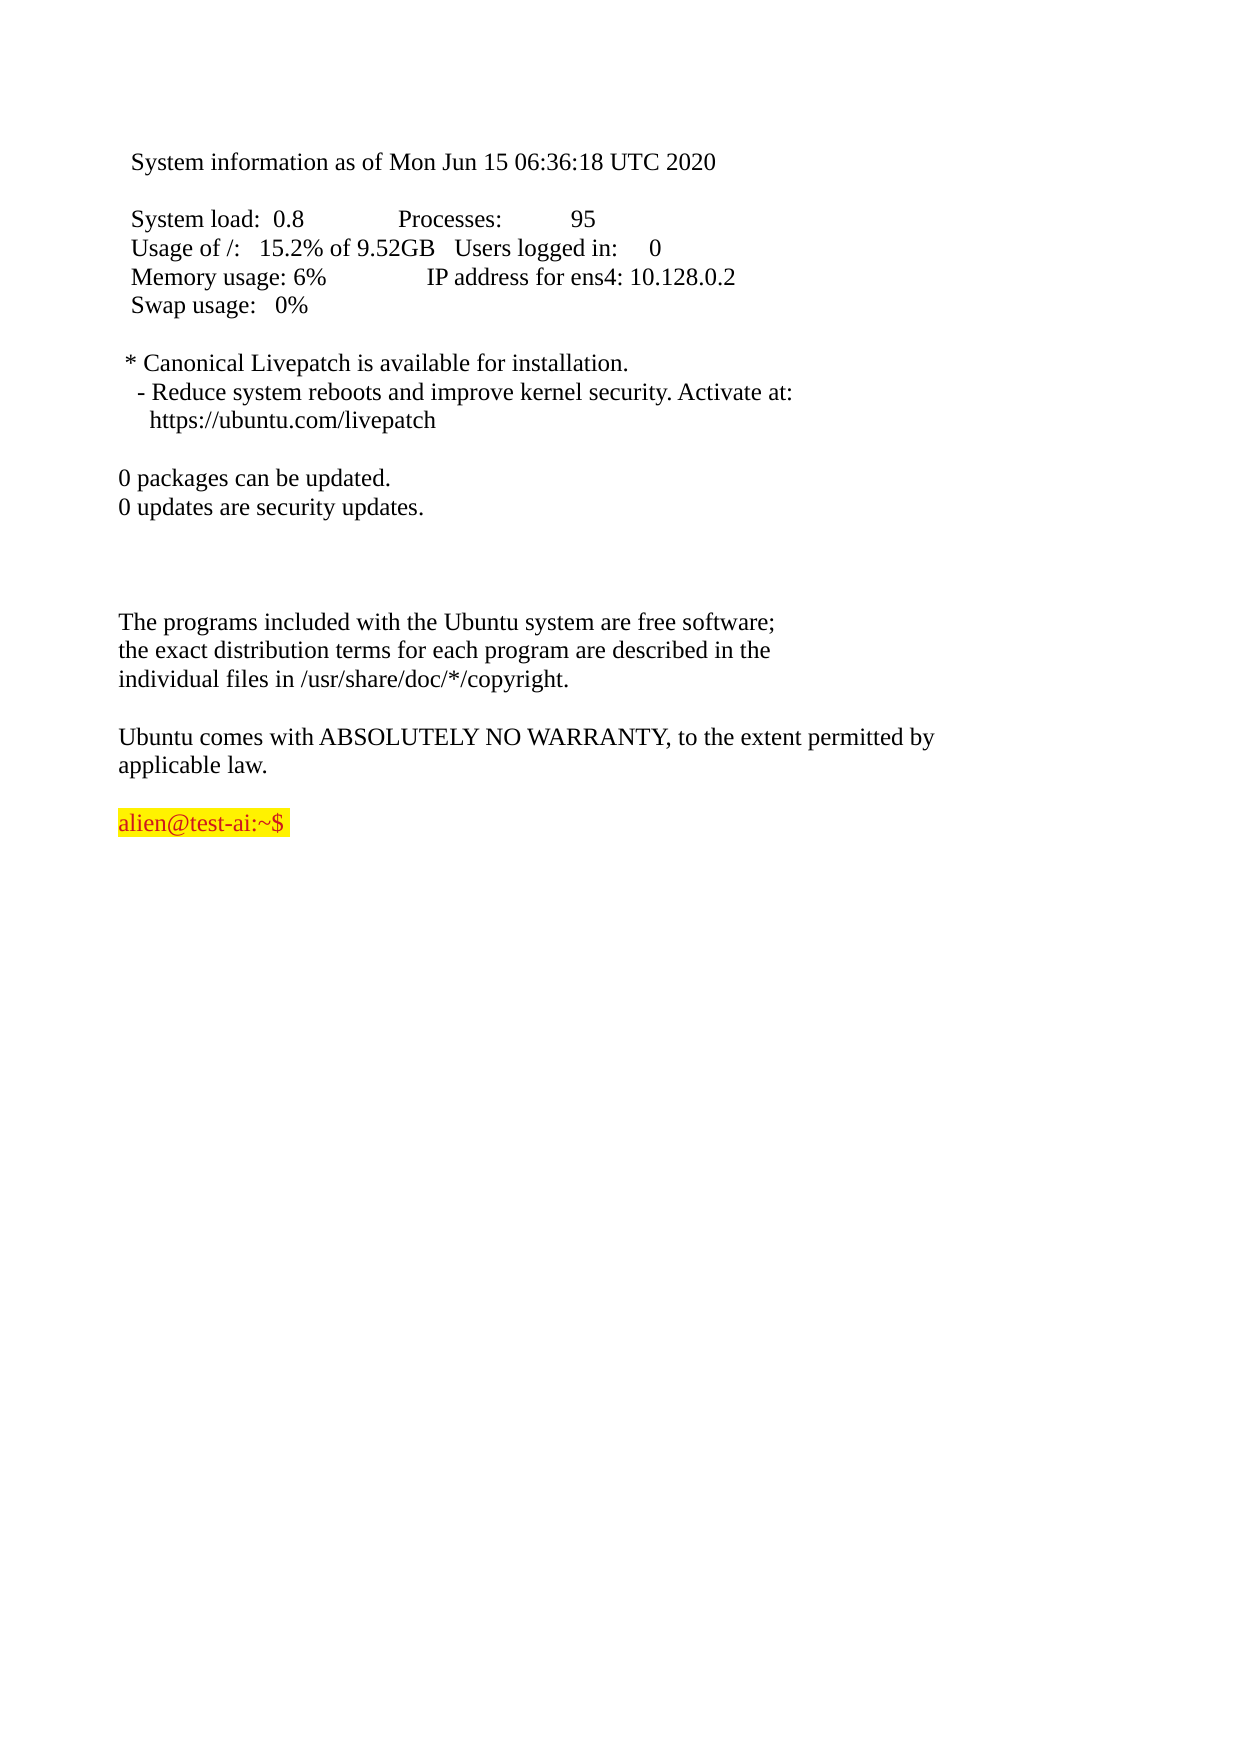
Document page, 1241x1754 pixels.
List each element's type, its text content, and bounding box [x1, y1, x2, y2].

text Usage of /: 15.2% of 9.52GB Users logged in: 0 [118, 233, 1122, 262]
text alien@test-ai:~$ [118, 808, 1122, 837]
text The programs included with the Ubuntu system are free software; [118, 607, 1122, 636]
text the exact distribution terms for each program are described in the [118, 636, 1122, 664]
text Memory usage: 6% IP address for ens4: 10.128.0.2 [118, 262, 1122, 291]
text * Canonical Livepatch is available for installation. [118, 348, 1122, 377]
text - Reduce system reboots and improve kernel security. Activate at: [118, 377, 1122, 406]
text Ubuntu comes with ABSOLUTELY NO WARRANTY, to the extent permitted by [118, 722, 1122, 751]
text System load: 0.8 Processes: 95 [118, 204, 1122, 233]
text 0 packages can be updated. [118, 463, 1122, 492]
text applicable law. [118, 751, 1122, 779]
text System information as of Mon Jun 15 06:36:18 UTC 2020 [118, 147, 1122, 176]
text individual files in /usr/share/doc/*/copyright. [118, 664, 1122, 693]
text https://ubuntu.com/livepatch [118, 406, 1122, 434]
text Swap usage: 0% [118, 291, 1122, 319]
text 0 updates are security updates. [118, 492, 1122, 521]
